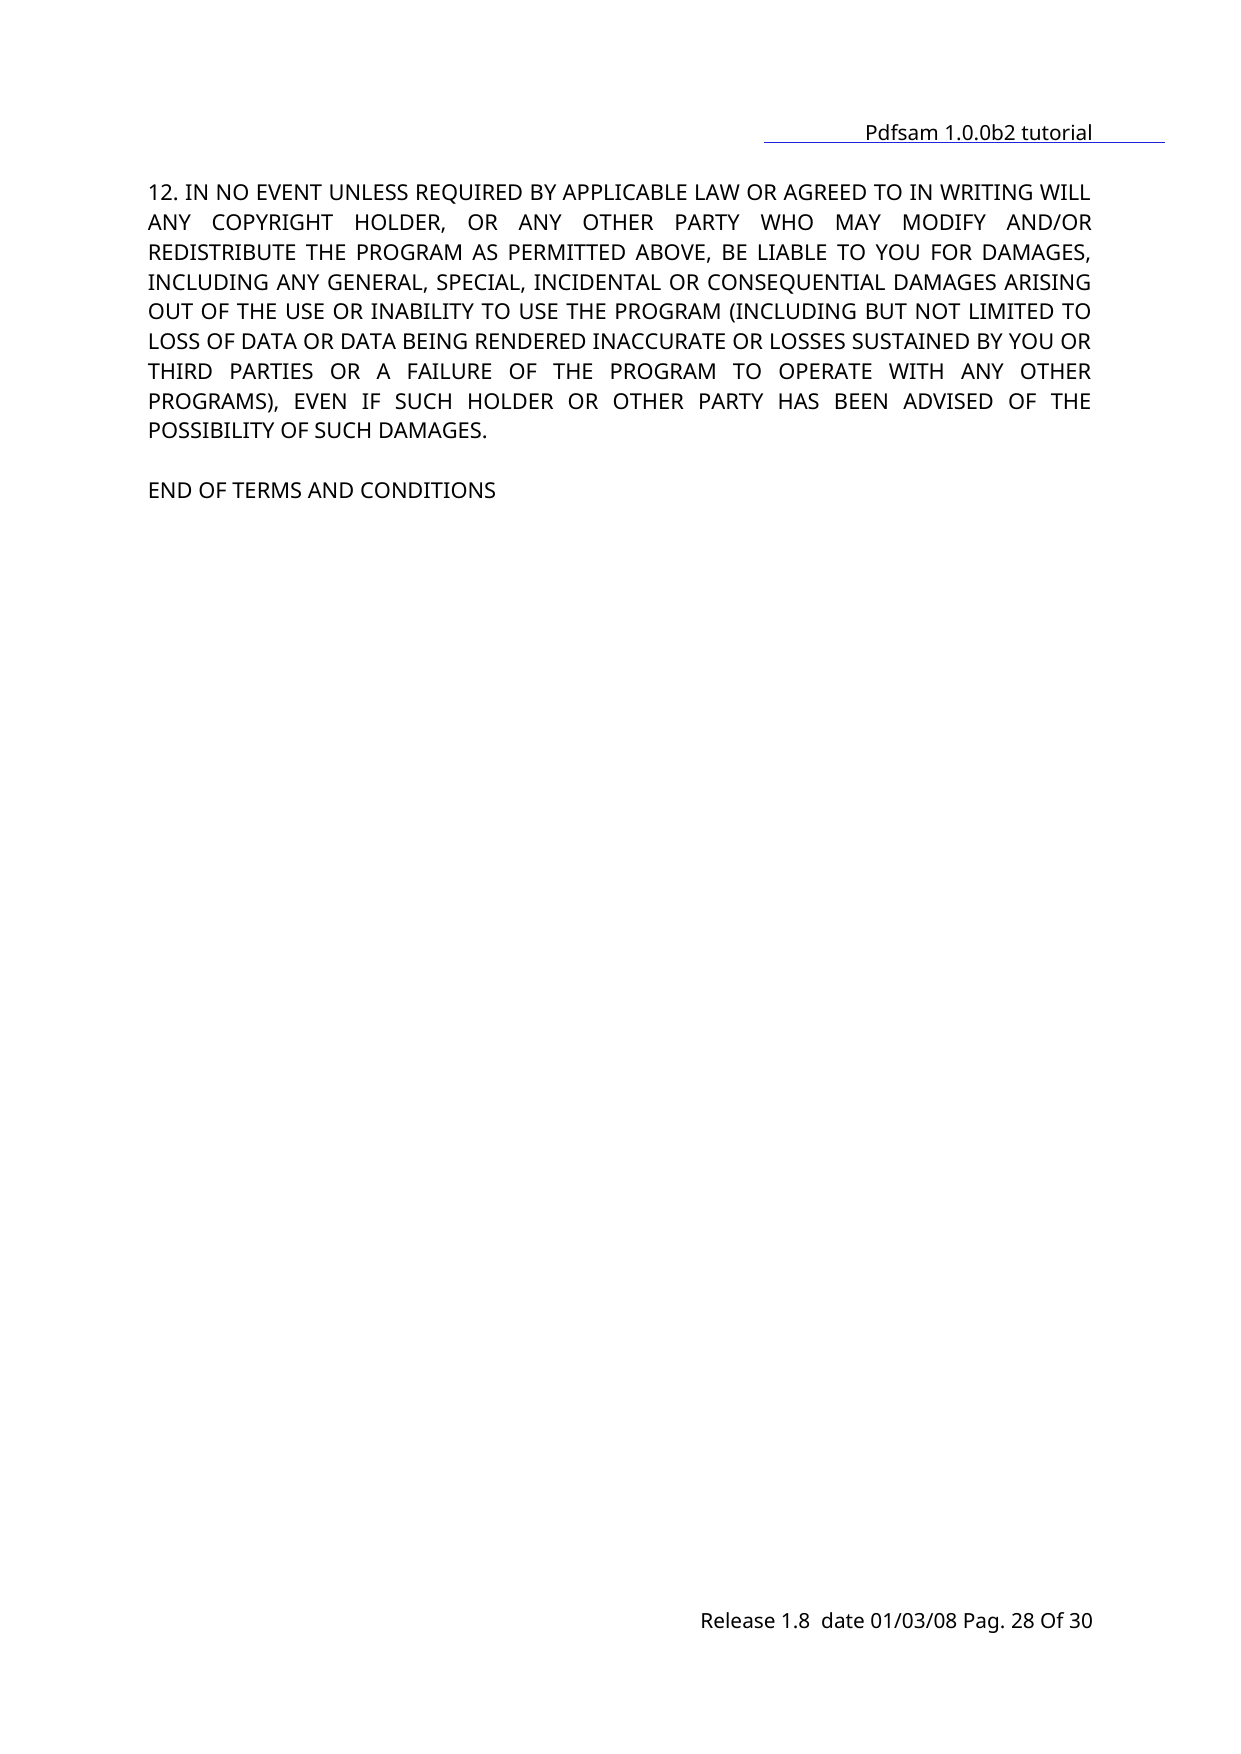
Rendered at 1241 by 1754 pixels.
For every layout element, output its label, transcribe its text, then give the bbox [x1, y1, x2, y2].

text 12. IN NO EVENT UNLESS REQUIRED BY APPLICABLE LAW OR AGREED TO IN WRITING WILL ANY COPYRIGHT HOLDER, OR ANY OTHER PARTY WHO MAY MODIFY AND/OR REDISTRIBUTE THE PROGRAM AS PERMITTED ABOVE, BE LIABLE TO YOU FOR DAMAGES, INCLUDING ANY GENERAL, SPECIAL, INCIDENTAL OR CONSEQUENTIAL DAMAGES ARISING OUT OF THE USE OR INABILITY TO USE THE PROGRAM (INCLUDING BUT NOT LIMITED TO LOSS OF DATA OR DATA BEING RENDERED INACCURATE OR LOSSES SUSTAINED BY YOU OR THIRD PARTIES OR A FAILURE OF THE PROGRAM TO OPERATE WITH ANY OTHER PROGRAMS), EVEN IF SUCH HOLDER OR OTHER PARTY HAS BEEN ADVISED OF THE POSSIBILITY OF SUCH DAMAGES. [148, 177, 1093, 445]
text END OF TERMS AND CONDITIONS [148, 475, 1093, 505]
